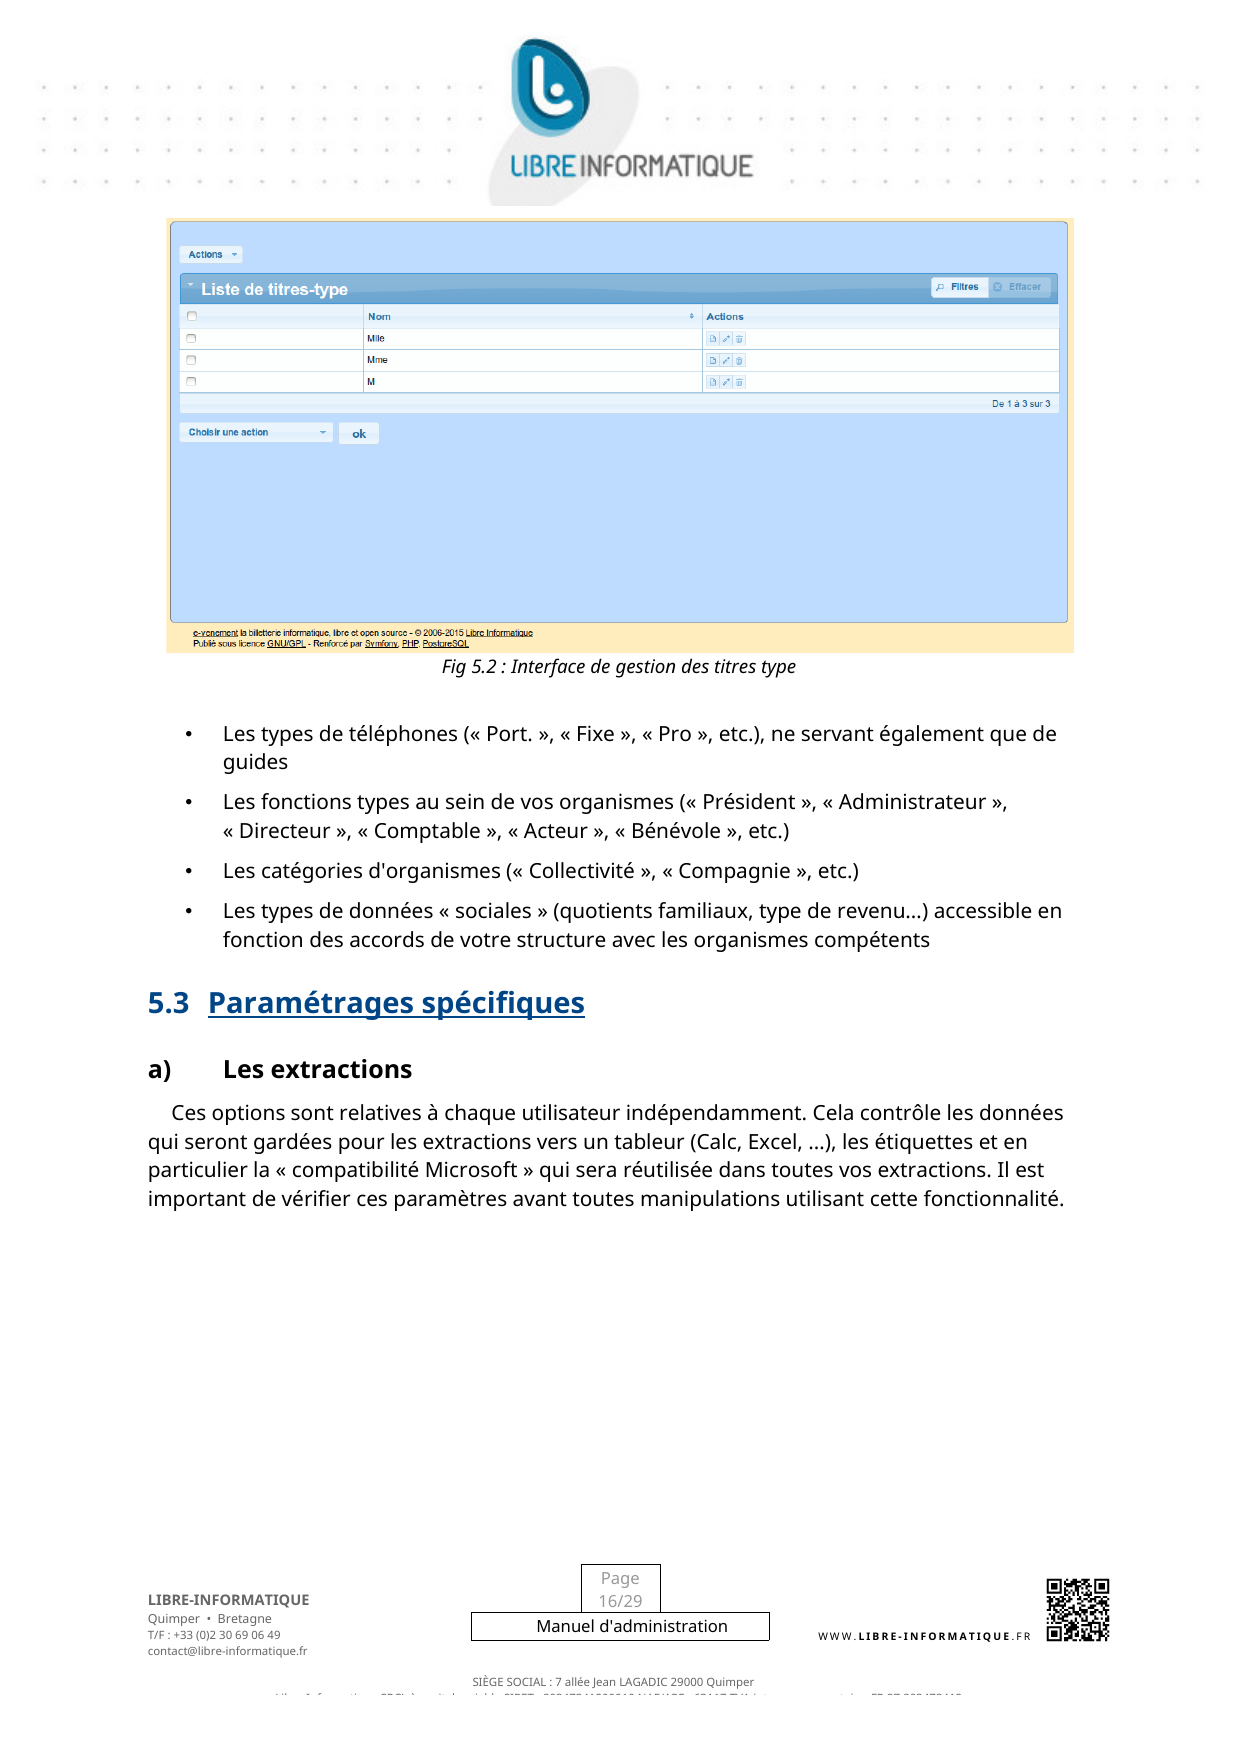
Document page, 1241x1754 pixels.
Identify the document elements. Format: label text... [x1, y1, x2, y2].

list Les catégories d'organismes (« Collectivité », « Compagnie », etc.) [185, 856, 1093, 884]
subtitle Paramétrages spécifiques [148, 983, 1093, 1022]
list Fig 5.2 : Interface de gestion des titres type [166, 653, 1074, 678]
text Ces options sont relatives à chaque utilisateur indépendamment. Cela contrôle les données qui seront gardées pour les extractions vers un tableur (Calc, Excel, …), les étiquettes et en particulier la « compatibilité Microsoft » qui sera réutilisée dans toutes vos extractions. Il est important de vérifier ces paramètres avant toutes manipulations utilisant cette fonctionnalité. [148, 1098, 1093, 1212]
list Les fonctions types au sein de vos organismes (« Président », « Administrateur », « Directeur », « Comptable », « Acteur », « Bénévole », etc.) [185, 787, 1093, 844]
list Les types de données « sociales » (quotients familiaux, type de revenu…) accessible en fonction des accords de votre structure avec les organismes compétents [185, 896, 1093, 953]
list Les types de téléphones (« Port. », « Fixe », « Pro », etc.), ne servant également que de guides [185, 719, 1093, 776]
subtitle Les extractions [148, 1052, 1093, 1086]
picture [1036, 1568, 1120, 1652]
picture [27, 35, 1213, 653]
